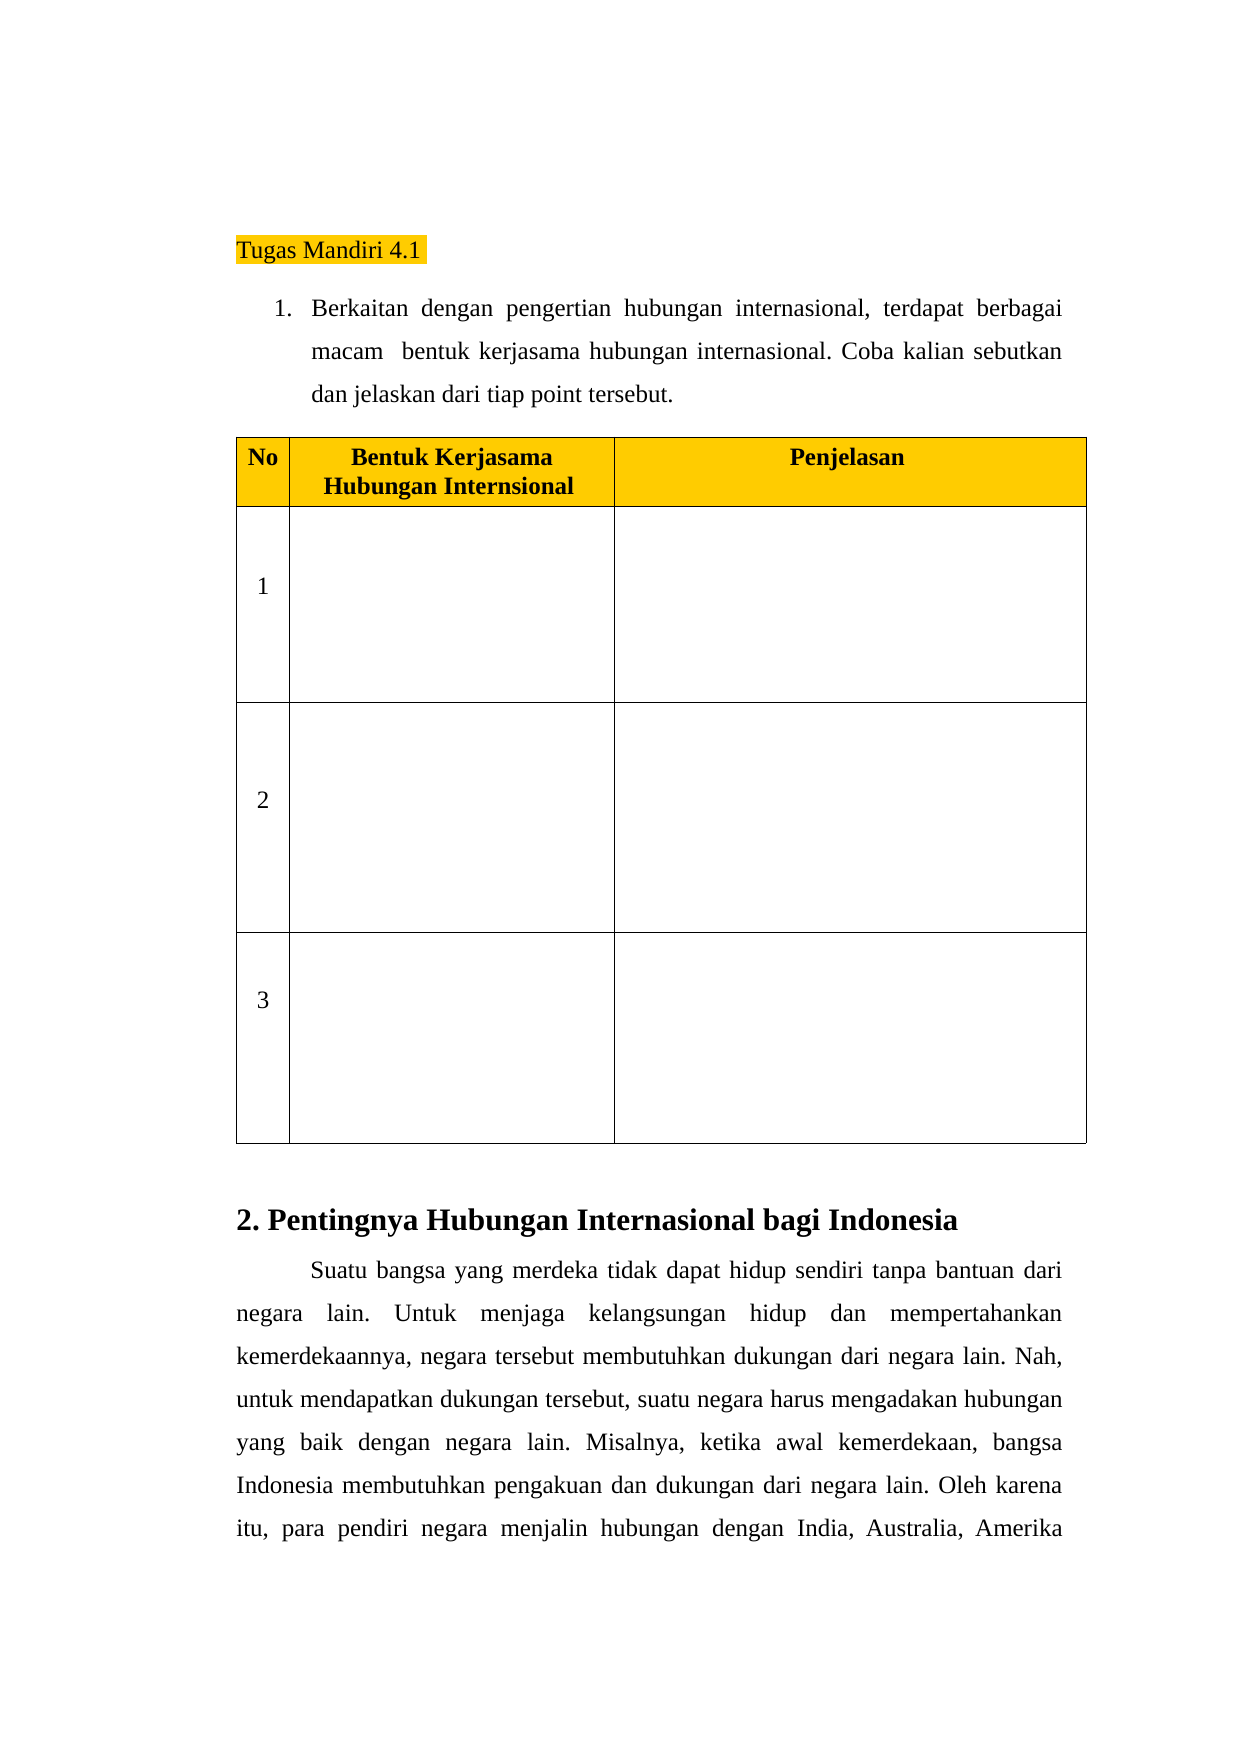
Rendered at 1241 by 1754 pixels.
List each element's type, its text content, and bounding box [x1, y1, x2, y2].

text 2. Pentingnya Hubungan Internasional bagi Indonesia [236, 1201, 1063, 1237]
text Tugas Mandiri 4.1 [236, 235, 1063, 264]
table_cell 2 [237, 703, 289, 932]
table_cell [615, 703, 1086, 932]
table_cell 3 [237, 933, 289, 1143]
table_cell [290, 703, 614, 932]
table_cell 1 [237, 507, 289, 702]
table_header Penjelasan [615, 438, 1086, 506]
list Berkaitan dengan pengertian hubungan internasional, terdapat berbagai macam bentuk kerjasama hubungan internasional. Coba kalian sebutkan dan jelaskan dari tiap point tersebut. [274, 293, 1063, 408]
table_cell [290, 507, 614, 702]
table_cell [615, 507, 1086, 702]
table_cell [290, 933, 614, 1143]
text Suatu bangsa yang merdeka tidak dapat hidup sendiri tanpa bantuan dari negara lain. Untuk menjaga kelangsungan hidup dan mempertahankan kemerdekaannya, negara tersebut membutuhkan dukungan dari negara lain. Nah, untuk mendapatkan dukungan tersebut, suatu negara harus mengadakan hubungan yang baik dengan negara lain. Misalnya, ketika awal kemerdekaan, bangsa Indonesia membutuhkan pengakuan dan dukungan dari negara lain. Oleh karena itu, para pendiri negara menjalin hubungan dengan India, Australia, Amerika [236, 1255, 1063, 1542]
table_header Bentuk Kerjasama Hubungan Internsional [290, 438, 614, 506]
table_cell [615, 933, 1086, 1143]
table_header No [237, 438, 289, 506]
